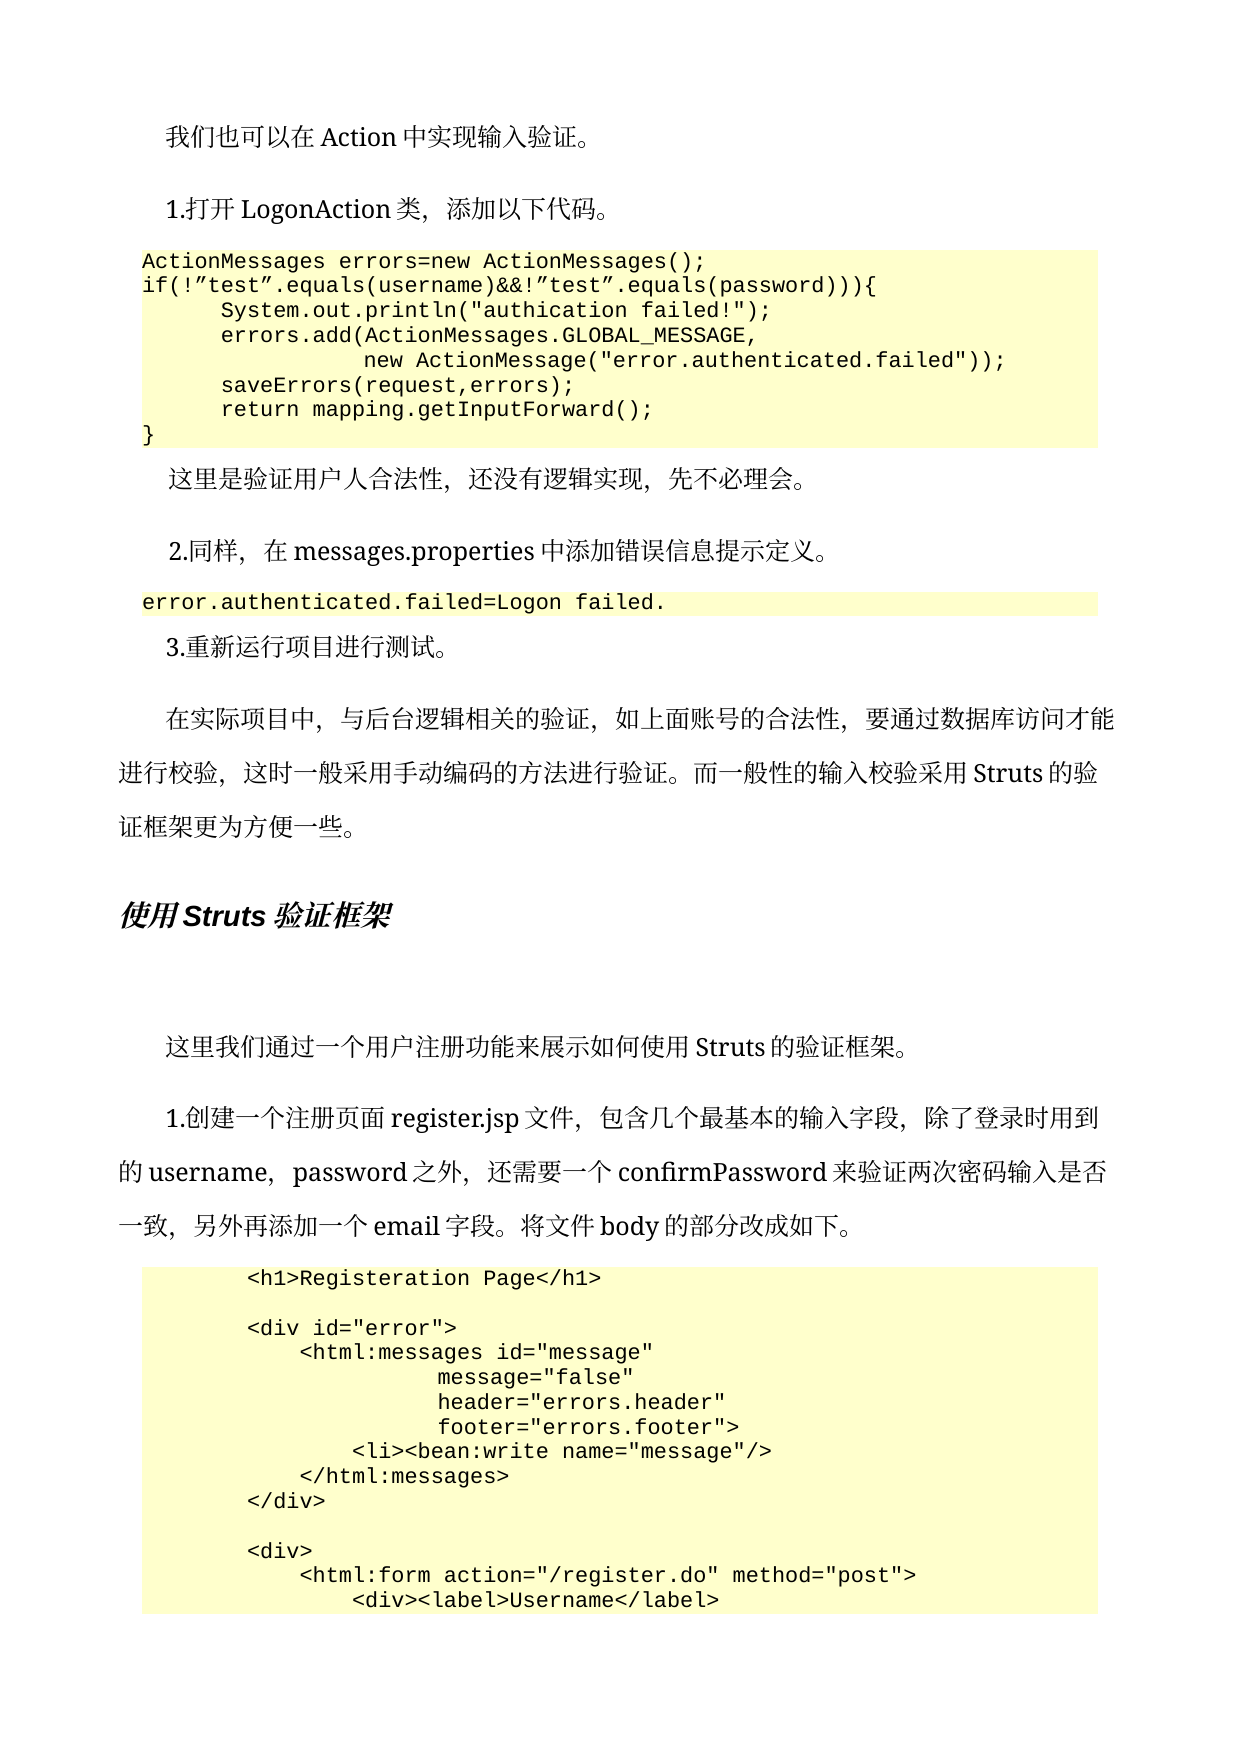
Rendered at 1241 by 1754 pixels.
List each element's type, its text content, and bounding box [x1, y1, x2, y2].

text ActionMessages errors=new ActionMessages(); [142, 250, 1098, 275]
text 3.重新运行项目进行测试。 [118, 628, 1122, 664]
text 2.同样，在messages.properties中添加错误信息提示定义。 [118, 532, 1122, 568]
text header="errors.header" [142, 1391, 1098, 1416]
text <li><bean:write name="message"/> [142, 1441, 1098, 1465]
text <div> [142, 1540, 1098, 1564]
text message="false" [142, 1366, 1098, 1391]
text new ActionMessage("error.authenticated.failed")); [142, 349, 1098, 374]
text saveErrors(request,errors); [142, 374, 1098, 399]
text if(!”test”.equals(username)&&!”test”.equals(password))){ [142, 275, 1098, 299]
text <html:form action="/register.do" method="post"> [142, 1564, 1098, 1589]
text 1.创建一个注册页面register.jsp文件，包含几个最基本的输入字段，除了登录时用到的username，password之外，还需要一个confirmPassword来验证两次密码输入是否一致，另外再添加一个email字段。将文件body的部分改成如下。 [118, 1099, 1122, 1243]
text footer="errors.footer"> [142, 1416, 1098, 1441]
text return mapping.getInputForward(); [142, 399, 1098, 423]
text errors.add(ActionMessages.GLOBAL_MESSAGE, [142, 324, 1098, 349]
text <html:messages id="message" [142, 1341, 1098, 1366]
text 在实际项目中，与后台逻辑相关的验证，如上面账号的合法性，要通过数据库访问才能进行校验，这时一般采用手动编码的方法进行验证。而一般性的输入校验采用Struts的验证框架更为方便一些。 [118, 700, 1122, 844]
text <div id="error"> [142, 1317, 1098, 1341]
text error.authenticated.failed=Logon failed. [142, 592, 1098, 616]
text </div> [142, 1490, 1098, 1515]
text <div><label>Username</label> [142, 1589, 1098, 1614]
text 1.打开LogonAction类，添加以下代码。 [118, 190, 1122, 226]
text 我们也可以在Action中实现输入验证。 [118, 118, 1122, 154]
text } [142, 423, 1098, 448]
subtitle 使用Struts验证框架 [118, 892, 1122, 934]
text 这里是验证用户人合法性，还没有逻辑实现，先不必理会。 [118, 460, 1122, 496]
text 这里我们通过一个用户注册功能来展示如何使用Struts的验证框架。 [118, 1027, 1122, 1063]
text </html:messages> [142, 1465, 1098, 1490]
text System.out.println("authication failed!"); [142, 299, 1098, 324]
text <h1>Registeration Page</h1> [142, 1267, 1098, 1292]
